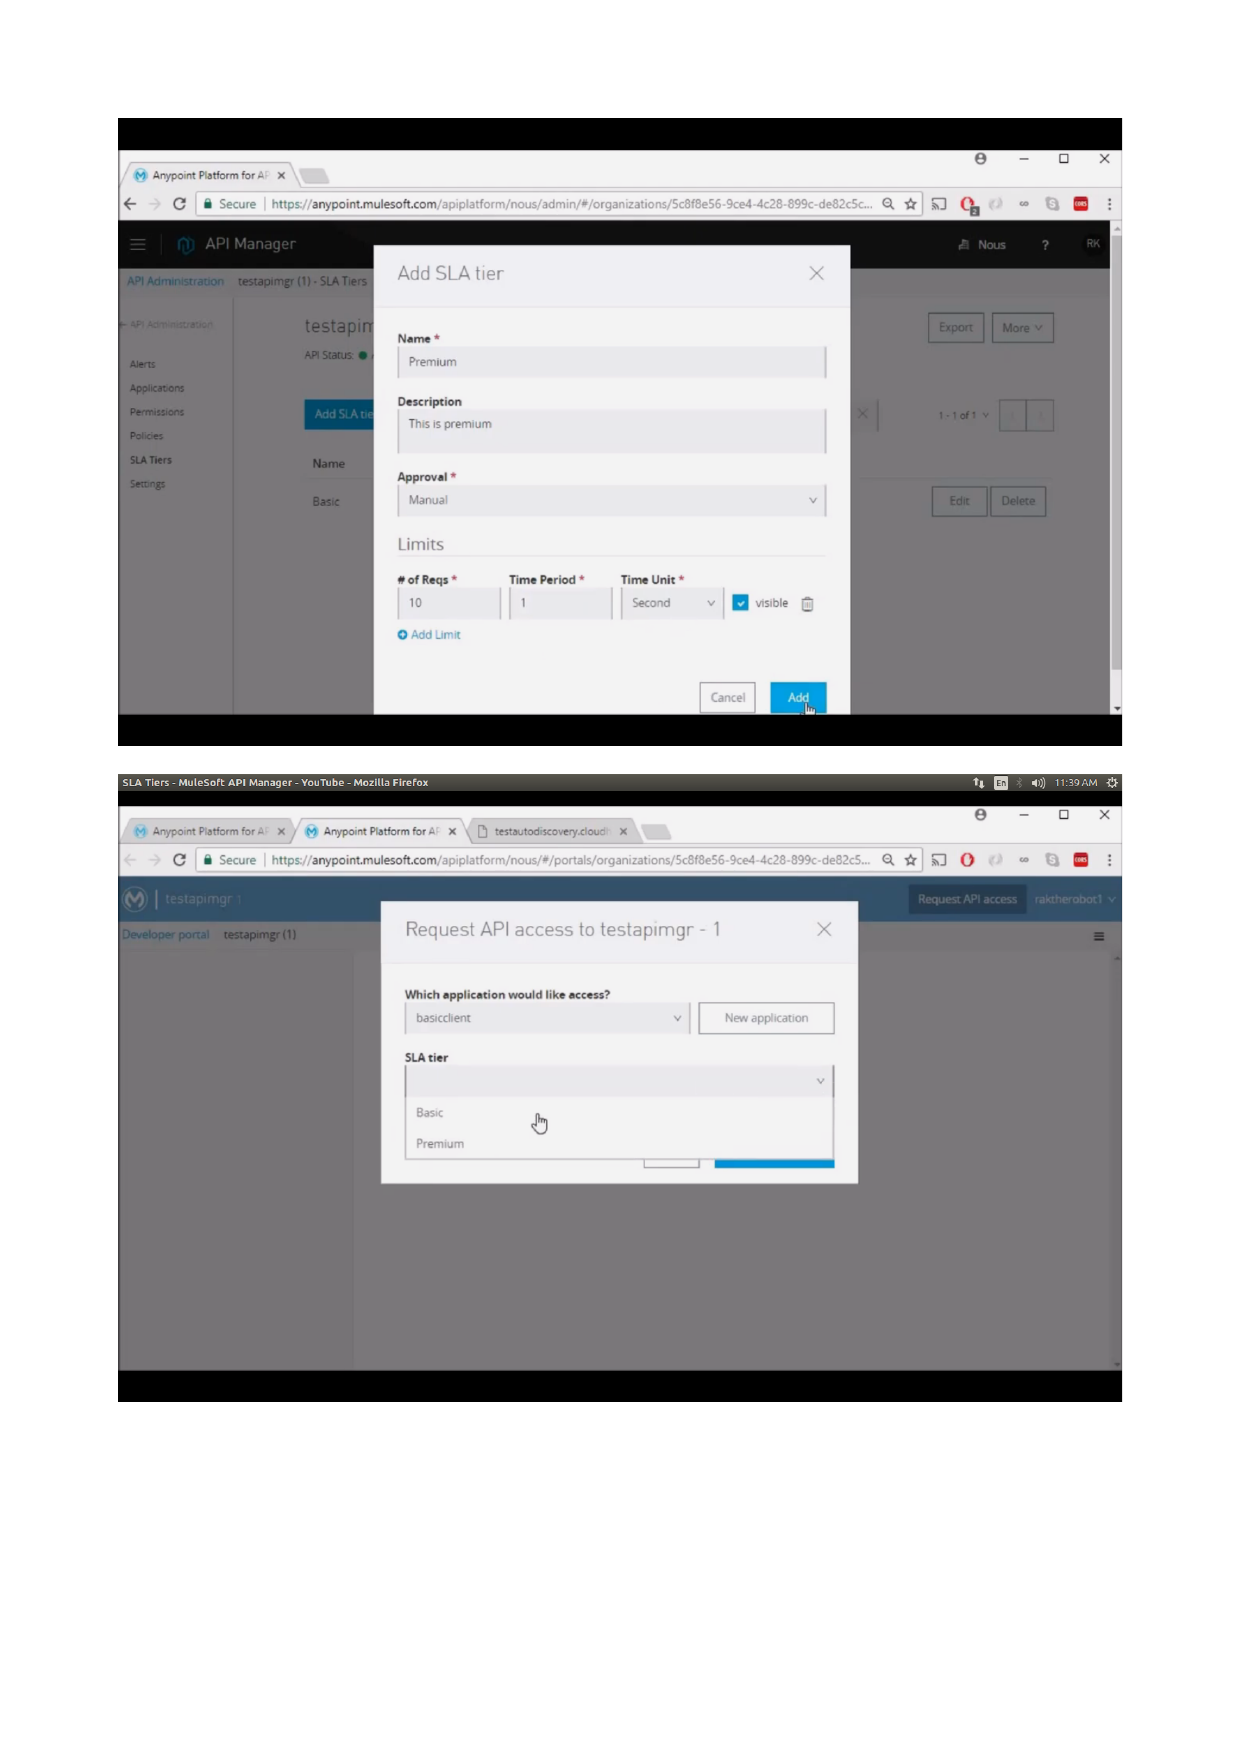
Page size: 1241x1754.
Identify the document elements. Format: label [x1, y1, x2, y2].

picture [118, 774, 1123, 1402]
picture [118, 118, 1123, 746]
